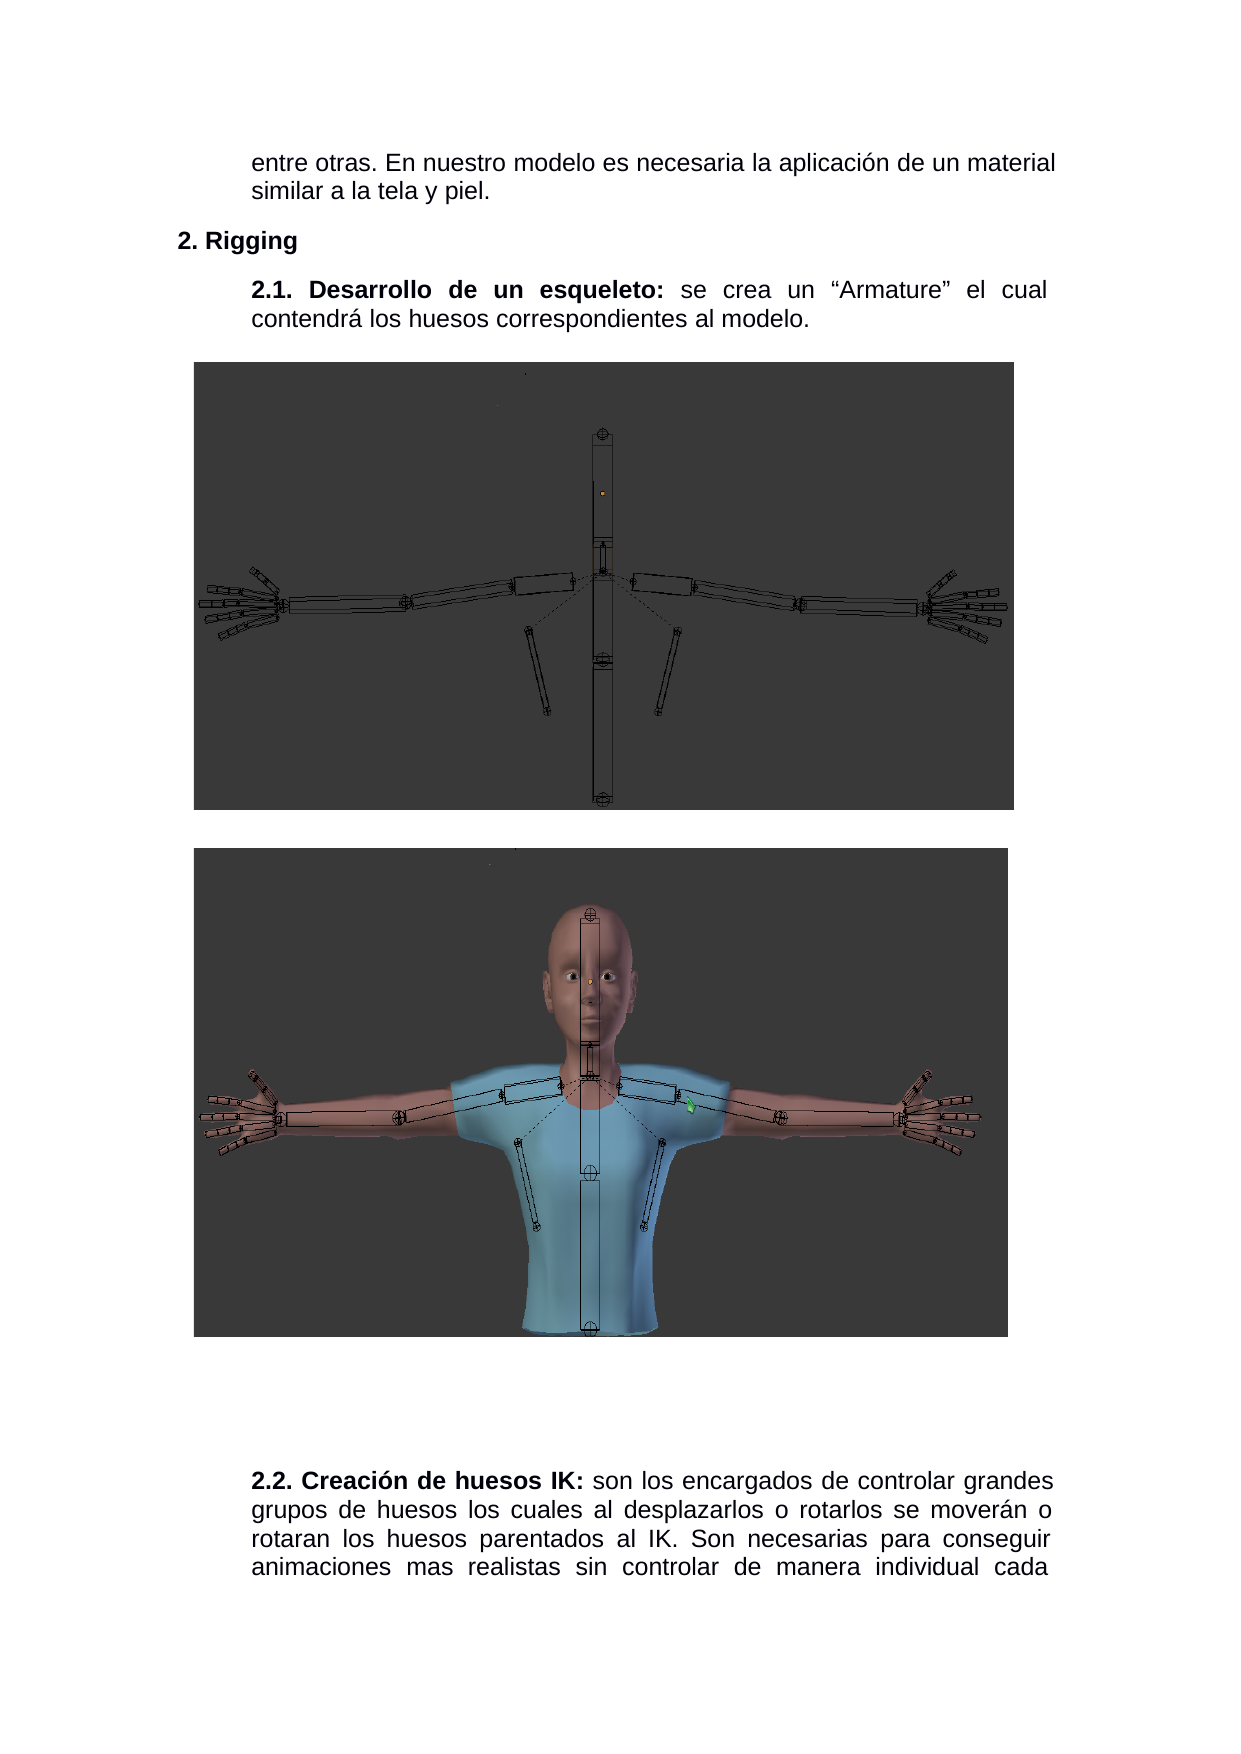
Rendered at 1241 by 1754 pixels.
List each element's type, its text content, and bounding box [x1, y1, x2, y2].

picture [193, 362, 1014, 810]
picture [193, 848, 1008, 1337]
text 2.1. Desarrollo de un esqueleto: se crea un “Armature” el cual contendrá los huesos correspondientes al modelo. [177, 276, 1063, 333]
text entre otras. En nuestro modelo es necesaria la aplicación de un material similar a la tela y piel. [177, 148, 1063, 205]
text 2. Rigging [177, 226, 1063, 255]
text 2.2. Creación de huesos IK: son los encargados de controlar grandes grupos de huesos los cuales al desplazarlos o rotarlos se moverán o rotaran los huesos parentados al IK. Son necesarias para conseguir animaciones mas realistas sin controlar de manera individual cada [177, 1466, 1063, 1581]
